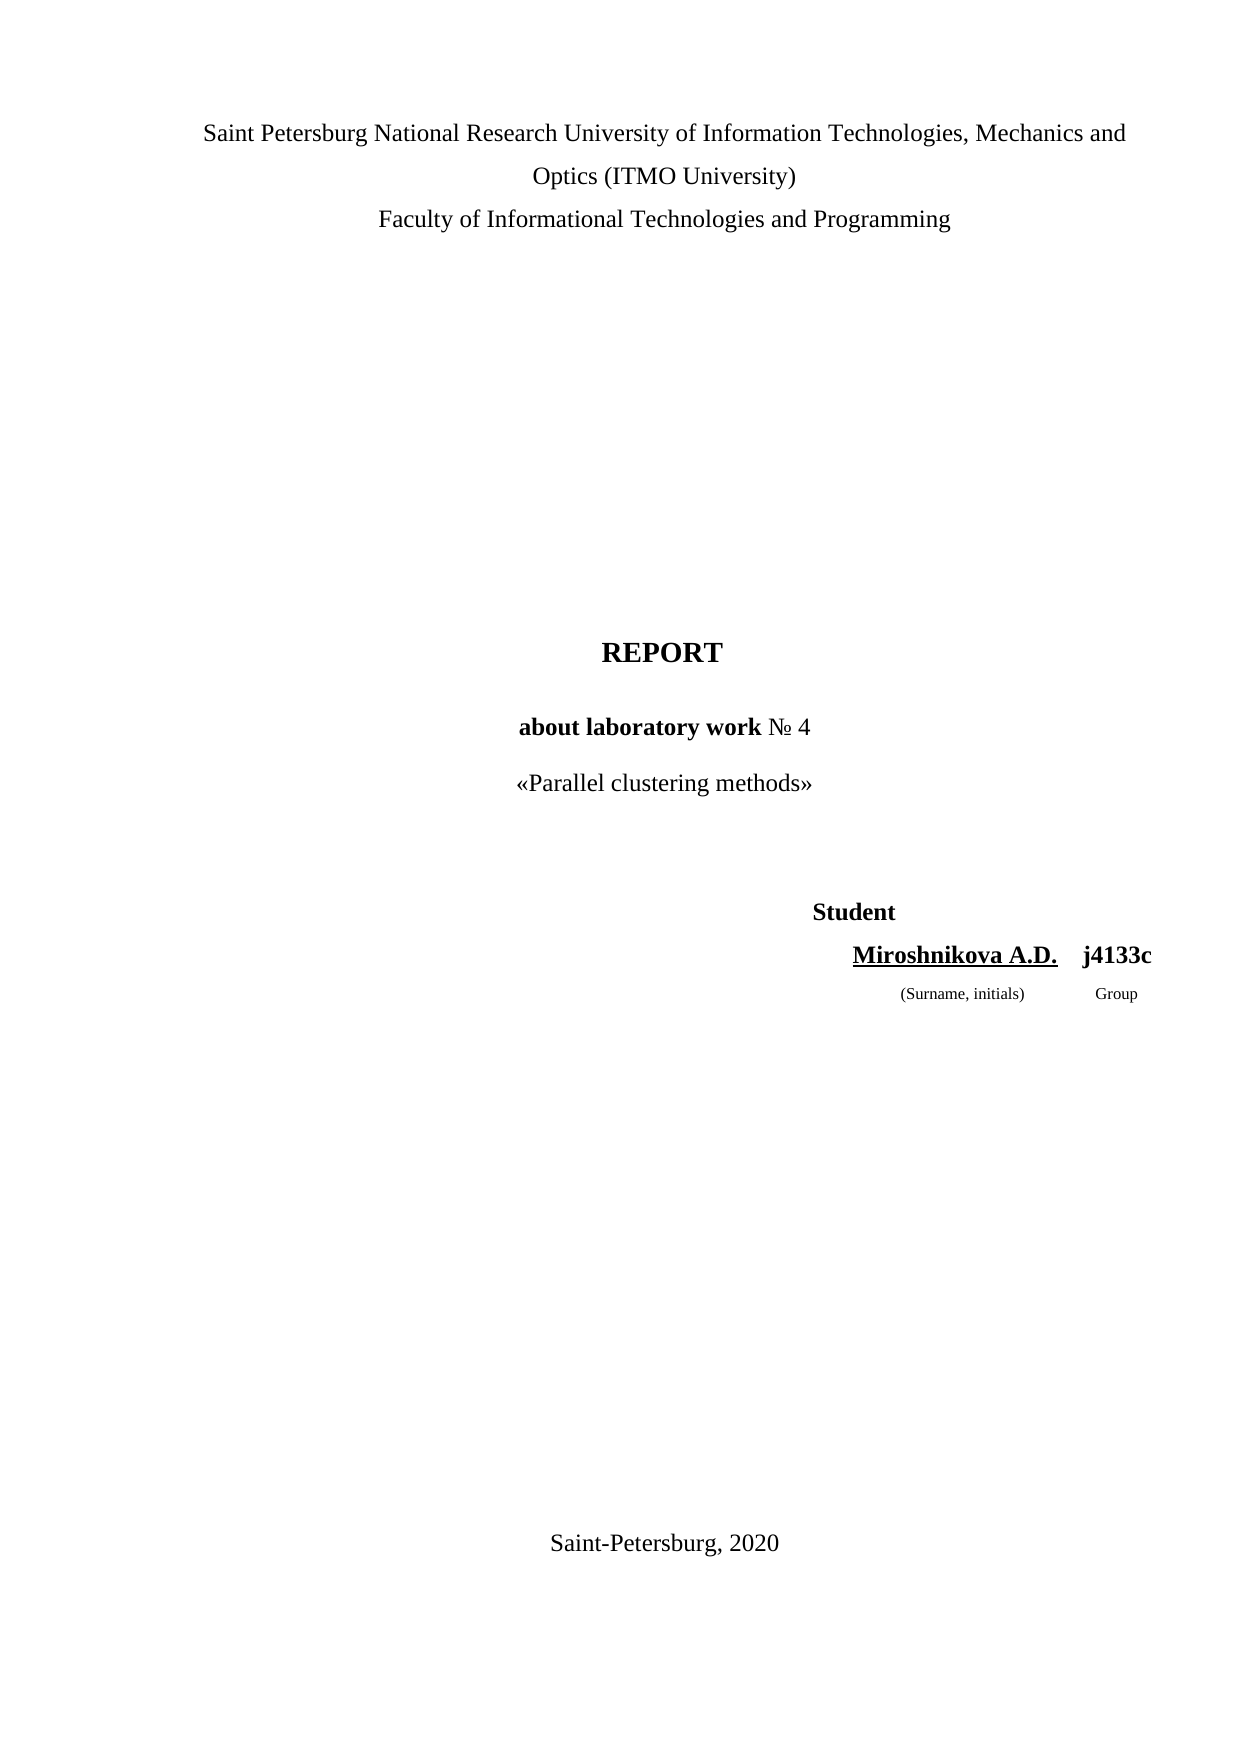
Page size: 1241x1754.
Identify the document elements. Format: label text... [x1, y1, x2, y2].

text Miroshnikova A.D. j4133c [177, 940, 1152, 969]
text Saint-Petersburg, 2020 [177, 1528, 1152, 1557]
text Student [177, 897, 1152, 926]
text «Parallel clustering methods» [177, 768, 1152, 797]
text Report [177, 636, 1147, 669]
text Faculty of Informational Technologies and Programming [177, 204, 1152, 233]
text (Surname, initials) Group [177, 983, 1152, 1003]
text about laboratory work № 4 [177, 712, 1152, 741]
text Saint Petersburg National Research University of Information Technologies, Mechanics and Optics (ITMO University) [177, 118, 1152, 190]
